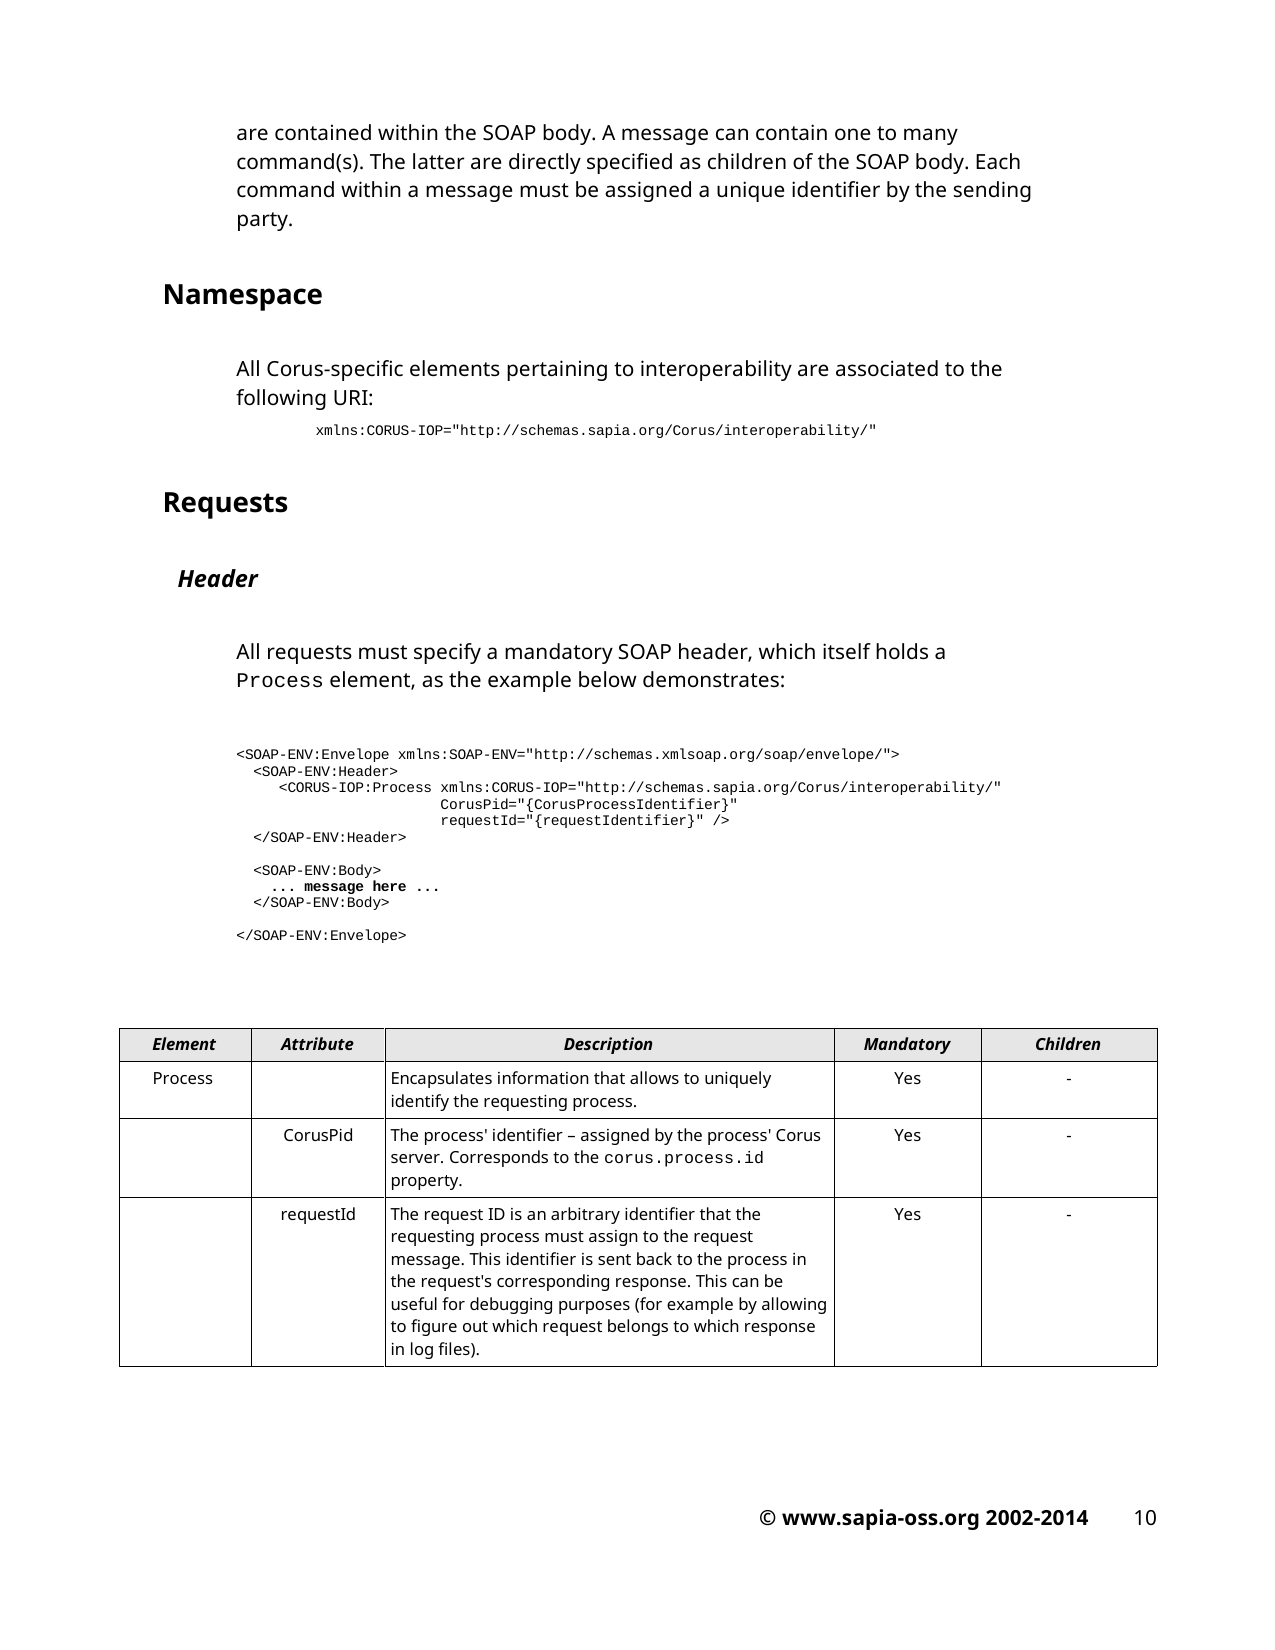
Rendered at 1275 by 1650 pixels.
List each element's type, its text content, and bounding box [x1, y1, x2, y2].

text </SOAP-ENV:Body> [236, 896, 1039, 912]
subtitle Header [177, 563, 1039, 595]
table_header Children [982, 1029, 1157, 1061]
table_cell CorusPid [252, 1119, 384, 1197]
text All requests must specify a mandatory SOAP header, which itself holds a Process element, as the example below demonstrates: [236, 637, 1039, 694]
text xmlns:CORUS-IOP="http://schemas.sapia.org/Corus/interoperability/" [315, 424, 1039, 440]
table_cell [120, 1119, 251, 1197]
table_header Element [120, 1029, 251, 1061]
table_cell - [982, 1119, 1157, 1197]
text </SOAP-ENV:Envelope> [236, 929, 1039, 945]
text </SOAP-ENV:Header> [236, 830, 1039, 847]
text <SOAP-ENV:Body> [236, 863, 1039, 879]
table_cell [120, 1198, 251, 1366]
table_cell [252, 1062, 384, 1118]
table_cell Yes [835, 1198, 981, 1366]
table_header Description [386, 1029, 834, 1061]
table_cell Yes [835, 1062, 981, 1118]
text All Corus-specific elements pertaining to interoperability are associated to the following URI: [236, 354, 1039, 411]
text are contained within the SOAP body. A message can contain one to many command(s). The latter are directly specified as children of the SOAP body. Each command within a message must be assigned a unique identifier by the sending party. [236, 118, 1039, 232]
table_cell - [982, 1198, 1157, 1366]
text CorusPid="{CorusProcessIdentifier}" [236, 797, 1039, 814]
table_header Attribute [252, 1029, 384, 1061]
text requestId="{requestIdentifier}" /> [236, 814, 1039, 830]
table_cell - [982, 1062, 1157, 1118]
table_cell The request ID is an arbitrary identifier that the requesting process must assign to the request message. This identifier is sent back to the process in the request's corresponding response. This can be useful for debugging purposes (for example by allowing to figure out which request belongs to which response in log files). [386, 1198, 834, 1366]
text <CORUS-IOP:Process xmlns:CORUS-IOP="http://schemas.sapia.org/Corus/interoperability/" [236, 781, 1039, 797]
table_cell Process [120, 1062, 251, 1118]
text ... message here ... [236, 879, 1039, 896]
text <SOAP-ENV:Header> [236, 764, 1039, 781]
table_cell requestId [252, 1198, 384, 1366]
table_cell Yes [835, 1119, 981, 1197]
text <SOAP-ENV:Envelope xmlns:SOAP-ENV="http://schemas.xmlsoap.org/soap/envelope/"> [236, 748, 1039, 764]
subtitle Requests [162, 483, 1039, 520]
subtitle Namespace [162, 275, 1039, 312]
table_cell The process' identifier – assigned by the process' Corus server. Corresponds to the corus.process.id property. [386, 1119, 834, 1197]
table_cell Encapsulates information that allows to uniquely identify the requesting process. [386, 1062, 834, 1118]
table_header Mandatory [835, 1029, 981, 1061]
